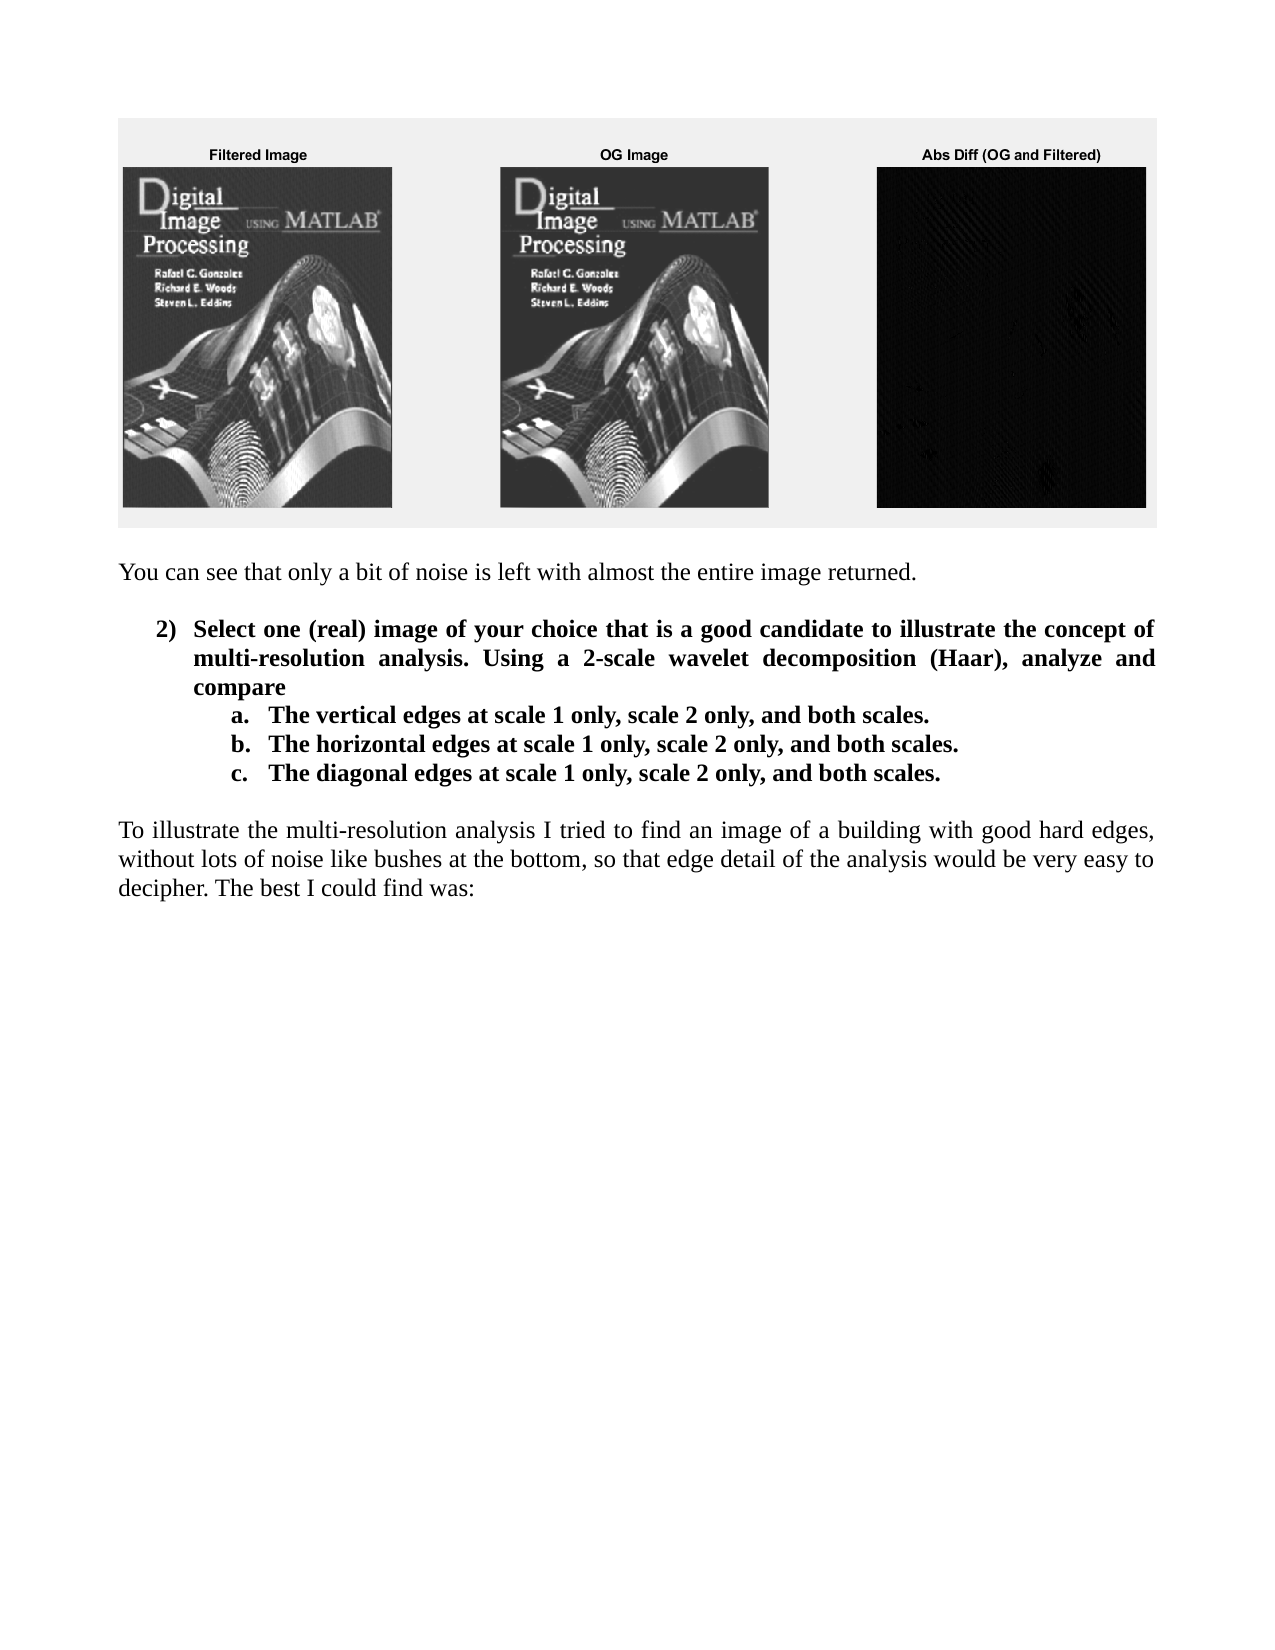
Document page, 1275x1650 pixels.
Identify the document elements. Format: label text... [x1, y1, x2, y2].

picture [118, 118, 1157, 528]
list Select one (real) image of your choice that is a good candidate to illustrate the concept of multi-resolution analysis. Using a 2-scale wavelet decomposition (Haar), analyze and compare [156, 614, 1157, 700]
list The vertical edges at scale 1 only, scale 2 only, and both scales. [231, 700, 1157, 729]
text You can see that only a bit of noise is left with almost the entire image returned. [118, 557, 1157, 585]
list The horizontal edges at scale 1 only, scale 2 only, and both scales. [231, 729, 1157, 758]
list The diagonal edges at scale 1 only, scale 2 only, and both scales. [231, 758, 1157, 787]
text To illustrate the multi-resolution analysis I tried to find an image of a building with good hard edges, without lots of noise like bushes at the bottom, so that edge detail of the analysis would be very easy to decipher. The best I could find was: [118, 815, 1157, 902]
